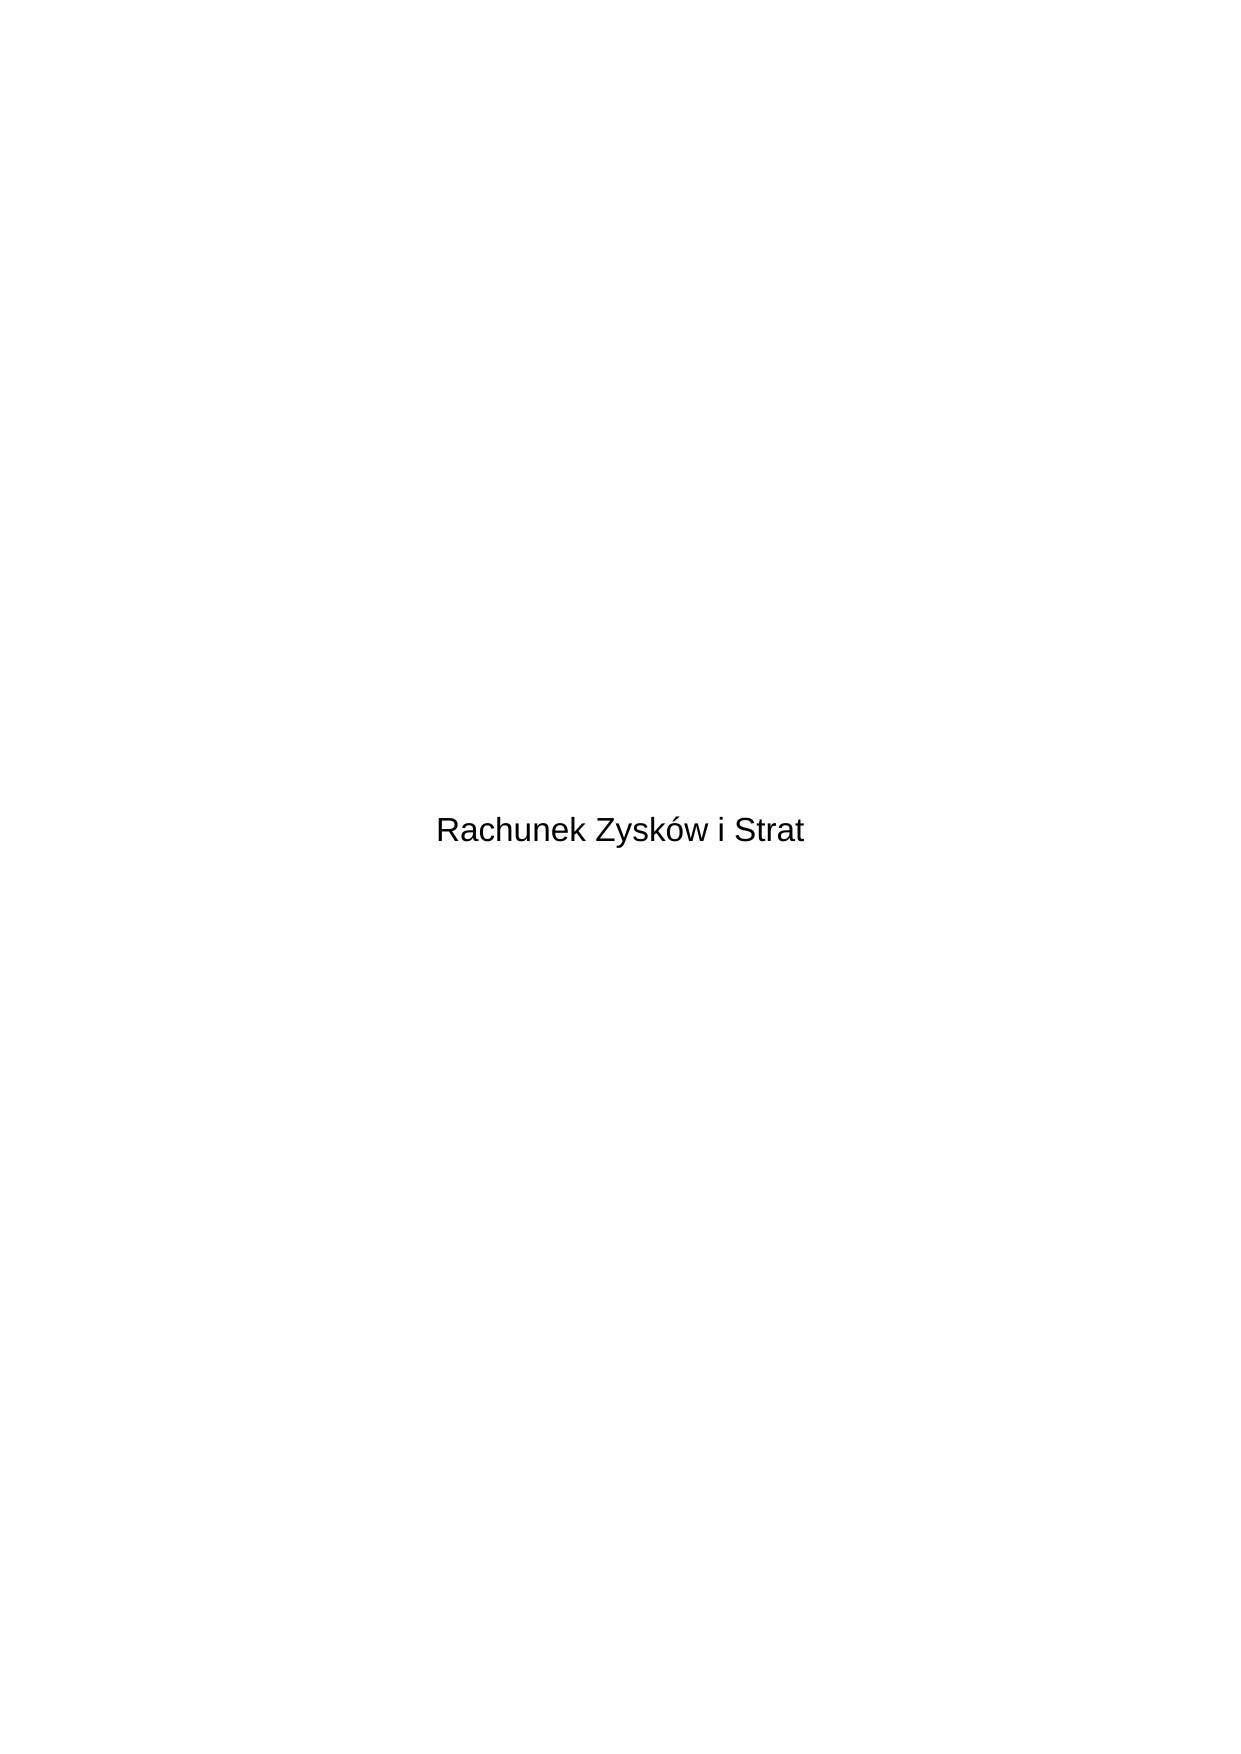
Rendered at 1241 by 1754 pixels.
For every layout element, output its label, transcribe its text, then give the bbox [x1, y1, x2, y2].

text Rachunek Zysków i Strat [118, 810, 1122, 848]
